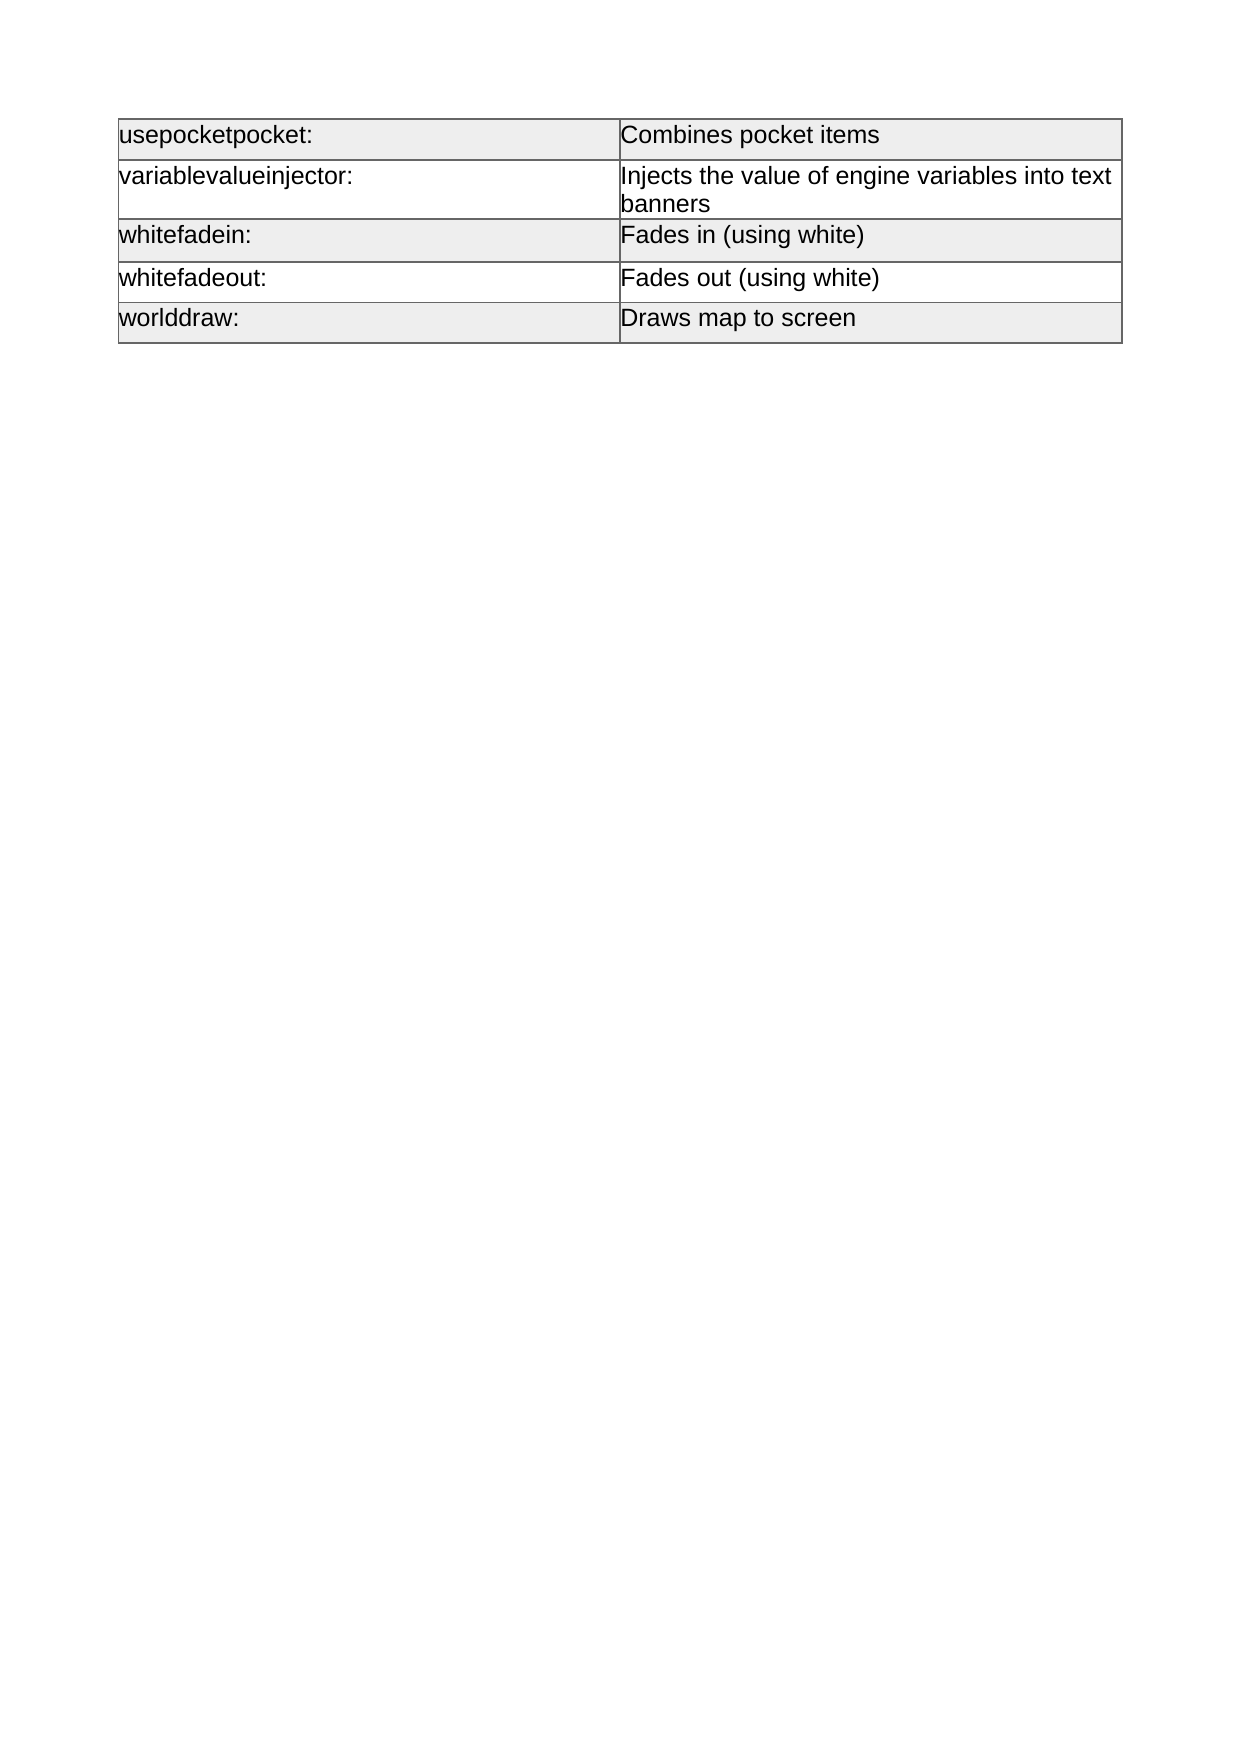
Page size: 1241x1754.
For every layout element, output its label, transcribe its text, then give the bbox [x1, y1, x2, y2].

table_cell Fades out (using white) [621, 263, 1121, 302]
table_cell worlddraw: [119, 303, 619, 342]
table_cell Fades in (using white) [621, 220, 1121, 261]
table_cell whitefadein: [119, 220, 619, 261]
table_cell variablevalueinjector: [119, 161, 619, 218]
table_cell Combines pocket items [621, 120, 1121, 159]
table_cell whitefadeout: [119, 263, 619, 302]
table_cell Draws map to screen [621, 303, 1121, 342]
table_cell Injects the value of engine variables into text banners [621, 161, 1121, 218]
table_cell usepocketpocket: [119, 120, 619, 159]
